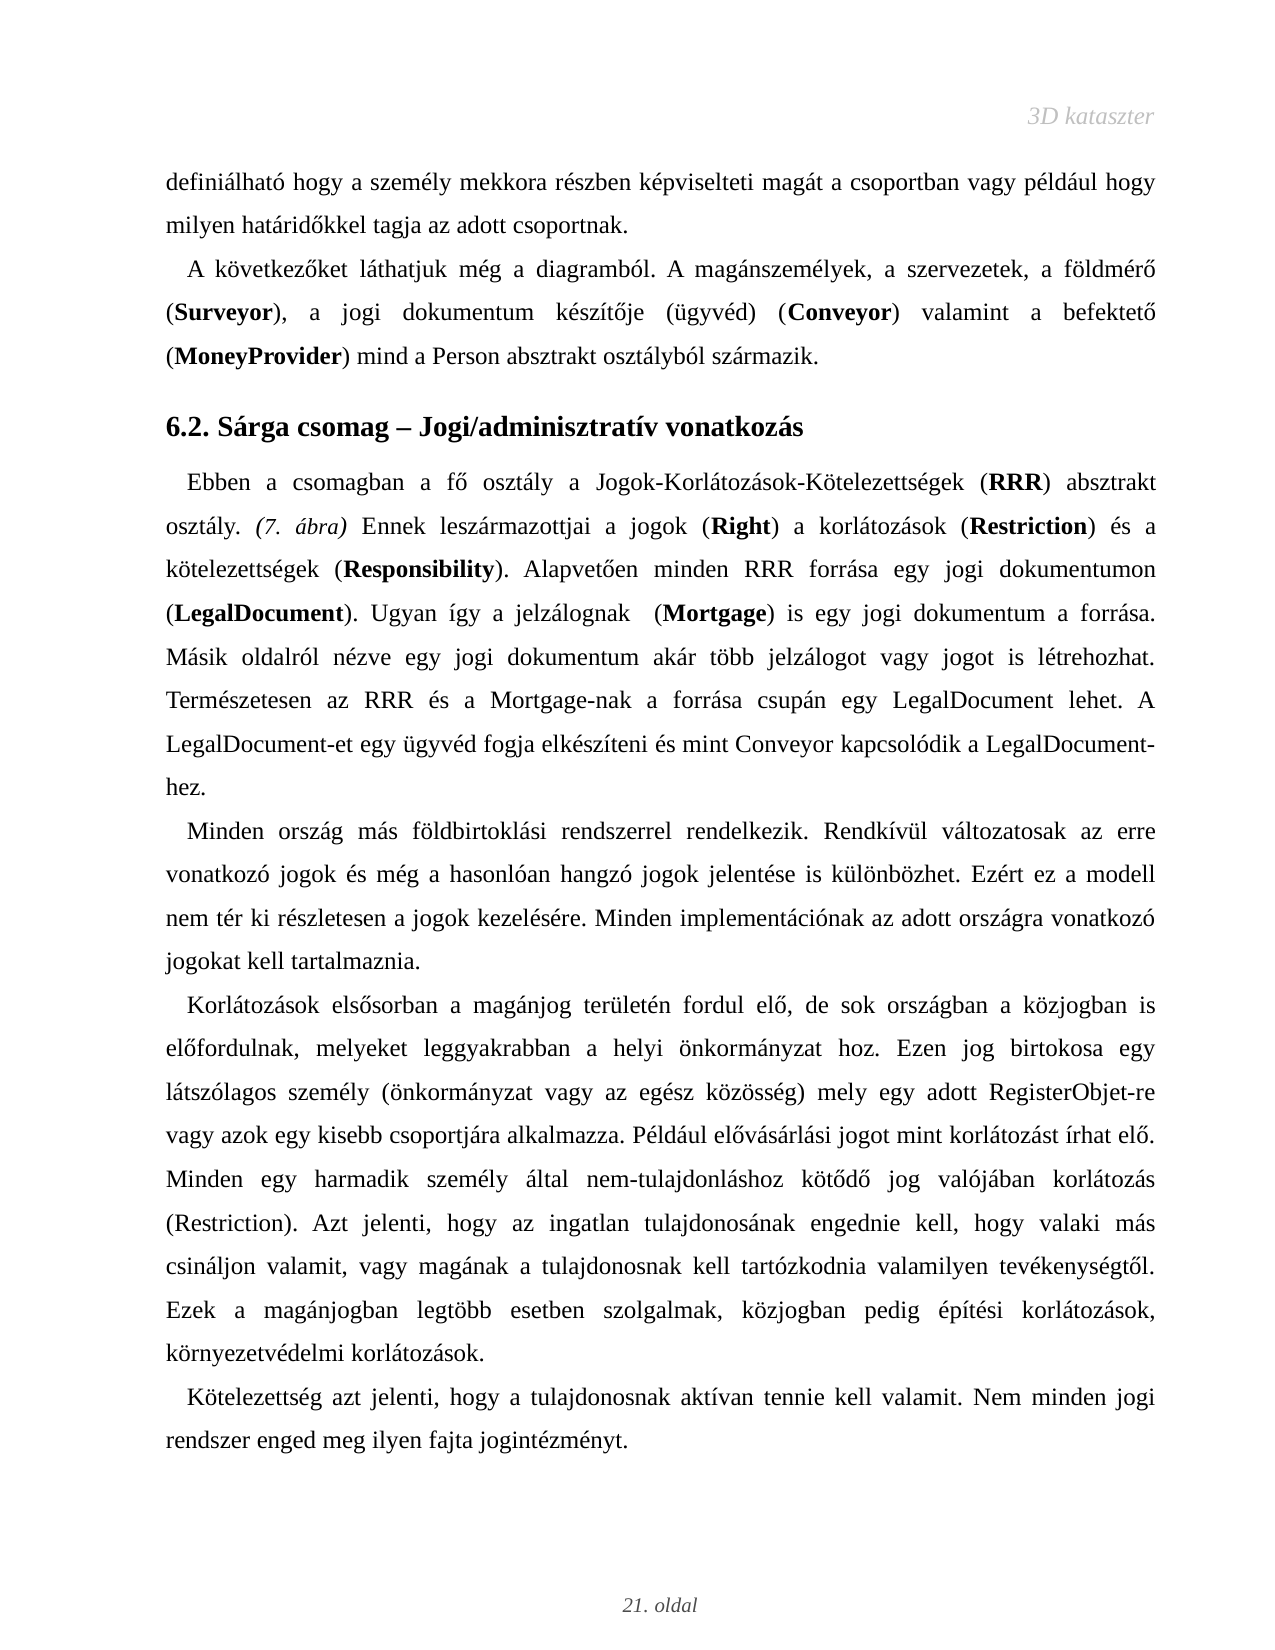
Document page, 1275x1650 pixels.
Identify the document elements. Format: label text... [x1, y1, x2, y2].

text definiálható hogy a személy mekkora részben képviselteti magát a csoportban vagy például hogy milyen határidőkkel tagja az adott csoportnak. [166, 167, 1156, 239]
text Ebben a csomagban a fő osztály a Jogok-Korlátozások-Kötelezettségek (RRR) absztrakt osztály. (7. ábra) Ennek leszármazottjai a jogok (Right) a korlátozások (Restriction) és a kötelezettségek (Responsibility). Alapvetően minden RRR forrása egy jogi dokumentumon (LegalDocument). Ugyan így a jelzálognak (Mortgage) is egy jogi dokumentum a forrása. Másik oldalról nézve egy jogi dokumentum akár több jelzálogot vagy jogot is létrehozhat. Természetesen az RRR és a Mortgage-nak a forrása csupán egy LegalDocument lehet. A LegalDocument-et egy ügyvéd fogja elkészíteni és mint Conveyor kapcsolódik a LegalDocument-hez. [166, 467, 1156, 801]
subtitle Sárga csomag – Jogi/adminisztratív vonatkozás [166, 410, 1156, 443]
text Minden ország más földbirtoklási rendszerrel rendelkezik. Rendkívül változatosak az erre vonatkozó jogok és még a hasonlóan hangzó jogok jelentése is különbözhet. Ezért ez a modell nem tér ki részletesen a jogok kezelésére. Minden implementációnak az adott országra vonatkozó jogokat kell tartalmaznia. [166, 816, 1156, 975]
text Kötelezettség azt jelenti, hogy a tulajdonosnak aktívan tennie kell valamit. Nem minden jogi rendszer enged meg ilyen fajta jogintézményt. [166, 1382, 1156, 1454]
text A következőket láthatjuk még a diagramból. A magánszemélyek, a szervezetek, a földmérő (Surveyor), a jogi dokumentum készítője (ügyvéd) (Conveyor) valamint a befektető (MoneyProvider) mind a Person absztrakt osztályból származik. [166, 254, 1156, 370]
text Korlátozások elsősorban a magánjog területén fordul elő, de sok országban a közjogban is előfordulnak, melyeket leggyakrabban a helyi önkormányzat hoz. Ezen jog birtokosa egy látszólagos személy (önkormányzat vagy az egész közösség) mely egy adott RegisterObjet-re vagy azok egy kisebb csoportjára alkalmazza. Például elővásárlási jogot mint korlátozást írhat elő. Minden egy harmadik személy által nem-tulajdonláshoz kötődő jog valójában korlátozás (Restriction). Azt jelenti, hogy az ingatlan tulajdonosának engednie kell, hogy valaki más csináljon valamit, vagy magának a tulajdonosnak kell tartózkodnia valamilyen tevékenységtől. Ezek a magánjogban legtöbb esetben szolgalmak, közjogban pedig építési korlátozások, környezetvédelmi korlátozások. [166, 990, 1156, 1367]
